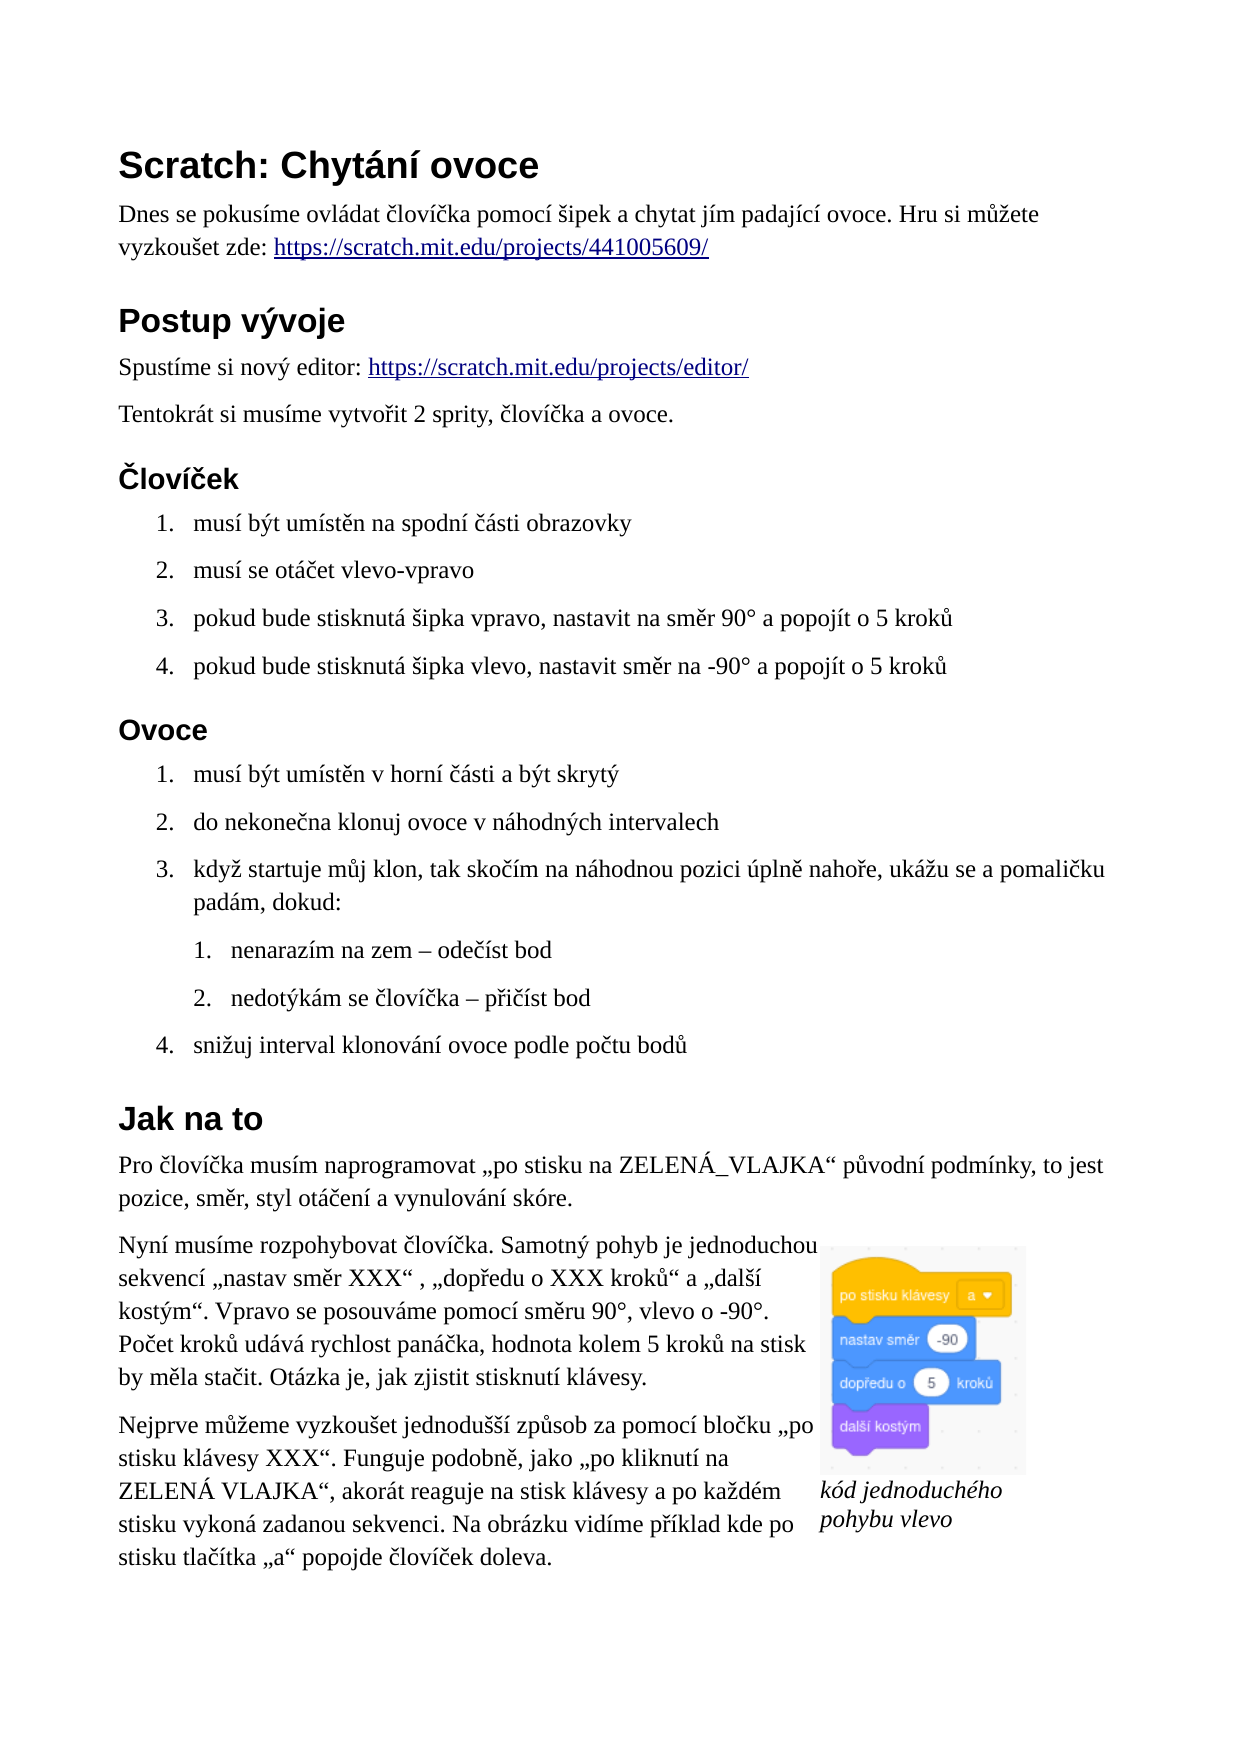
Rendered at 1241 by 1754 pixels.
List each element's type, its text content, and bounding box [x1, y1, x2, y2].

subtitle Postup vývoje [118, 301, 1122, 339]
list musí být umístěn v horní části a být skrytý [156, 759, 1122, 788]
list pokud bude stisknutá šipka vlevo, nastavit směr na -90° a popojít o 5 kroků [156, 651, 1122, 679]
text Nejprve můžeme vyzkoušet jednodušší způsob za pomocí bločku „po stisku klávesy XXX“. Funguje podobně, jako „po kliknutí na ZELENÁ VLAJKA“, akorát reaguje na stisk klávesy a po každém stisku vykoná zadanou sekvenci. Na obrázku vidíme příklad kde po stisku tlačítka „a“ popojde človíček doleva. [118, 1410, 1122, 1571]
text Spustíme si nový editor: https://scratch.mit.edu/projects/editor/ [118, 352, 1122, 381]
list do nekonečna klonuj ovoce v náhodných intervalech [156, 807, 1122, 836]
text Pro človíčka musím naprogramovat „po stisku na ZELENÁ_VLAJKA“ původní podmínky, to jest pozice, směr, styl otáčení a vynulování skóre. [118, 1150, 1122, 1212]
subtitle Jak na to [118, 1099, 1122, 1137]
list pokud bude stisknutá šipka vpravo, nastavit na směr 90° a popojít o 5 kroků [156, 603, 1122, 632]
text Dnes se pokusíme ovládat človíčka pomocí šipek a chytat jím padající ovoce. Hru si můžete vyzkoušet zde: https://scratch.mit.edu/projects/441005609/ [118, 199, 1122, 261]
list nenarazím na zem – odečíst bod [193, 935, 1122, 964]
subtitle Ovoce [118, 713, 1122, 747]
list snižuj interval klonování ovoce podle počtu bodů [156, 1030, 1122, 1059]
list musí se otáčet vlevo-vpravo [156, 556, 1122, 584]
text Nyní musíme rozpohybovat človíčka. Samotný pohyb je jednoduchou sekvencí „nastav směr XXX“ , „dopředu o XXX kroků“ a „další kostým“. Vpravo se posouváme pomocí směru 90°, vlevo o -90°. Počet kroků udává rychlost panáčka, hodnota kolem 5 kroků na stisk by měla stačit. Otázka je, jak zjistit stisknutí klávesy. [118, 1230, 1122, 1391]
list musí být umístěn na spodní části obrazovky [156, 508, 1122, 537]
text kód jednoduchého pohybu vlevo [820, 1475, 1026, 1532]
list nedotýkám se človíčka – přičíst bod [193, 983, 1122, 1011]
picture [820, 1246, 1027, 1475]
subtitle Človíček [118, 462, 1122, 495]
list když startuje můj klon, tak skočím na náhodnou pozici úplně nahoře, ukážu se a pomaličku padám, dokud: [156, 854, 1122, 916]
text Tentokrát si musíme vytvořit 2 sprity, človíčka a ovoce. [118, 399, 1122, 428]
subtitle Scratch: Chytání ovoce [118, 143, 1122, 187]
